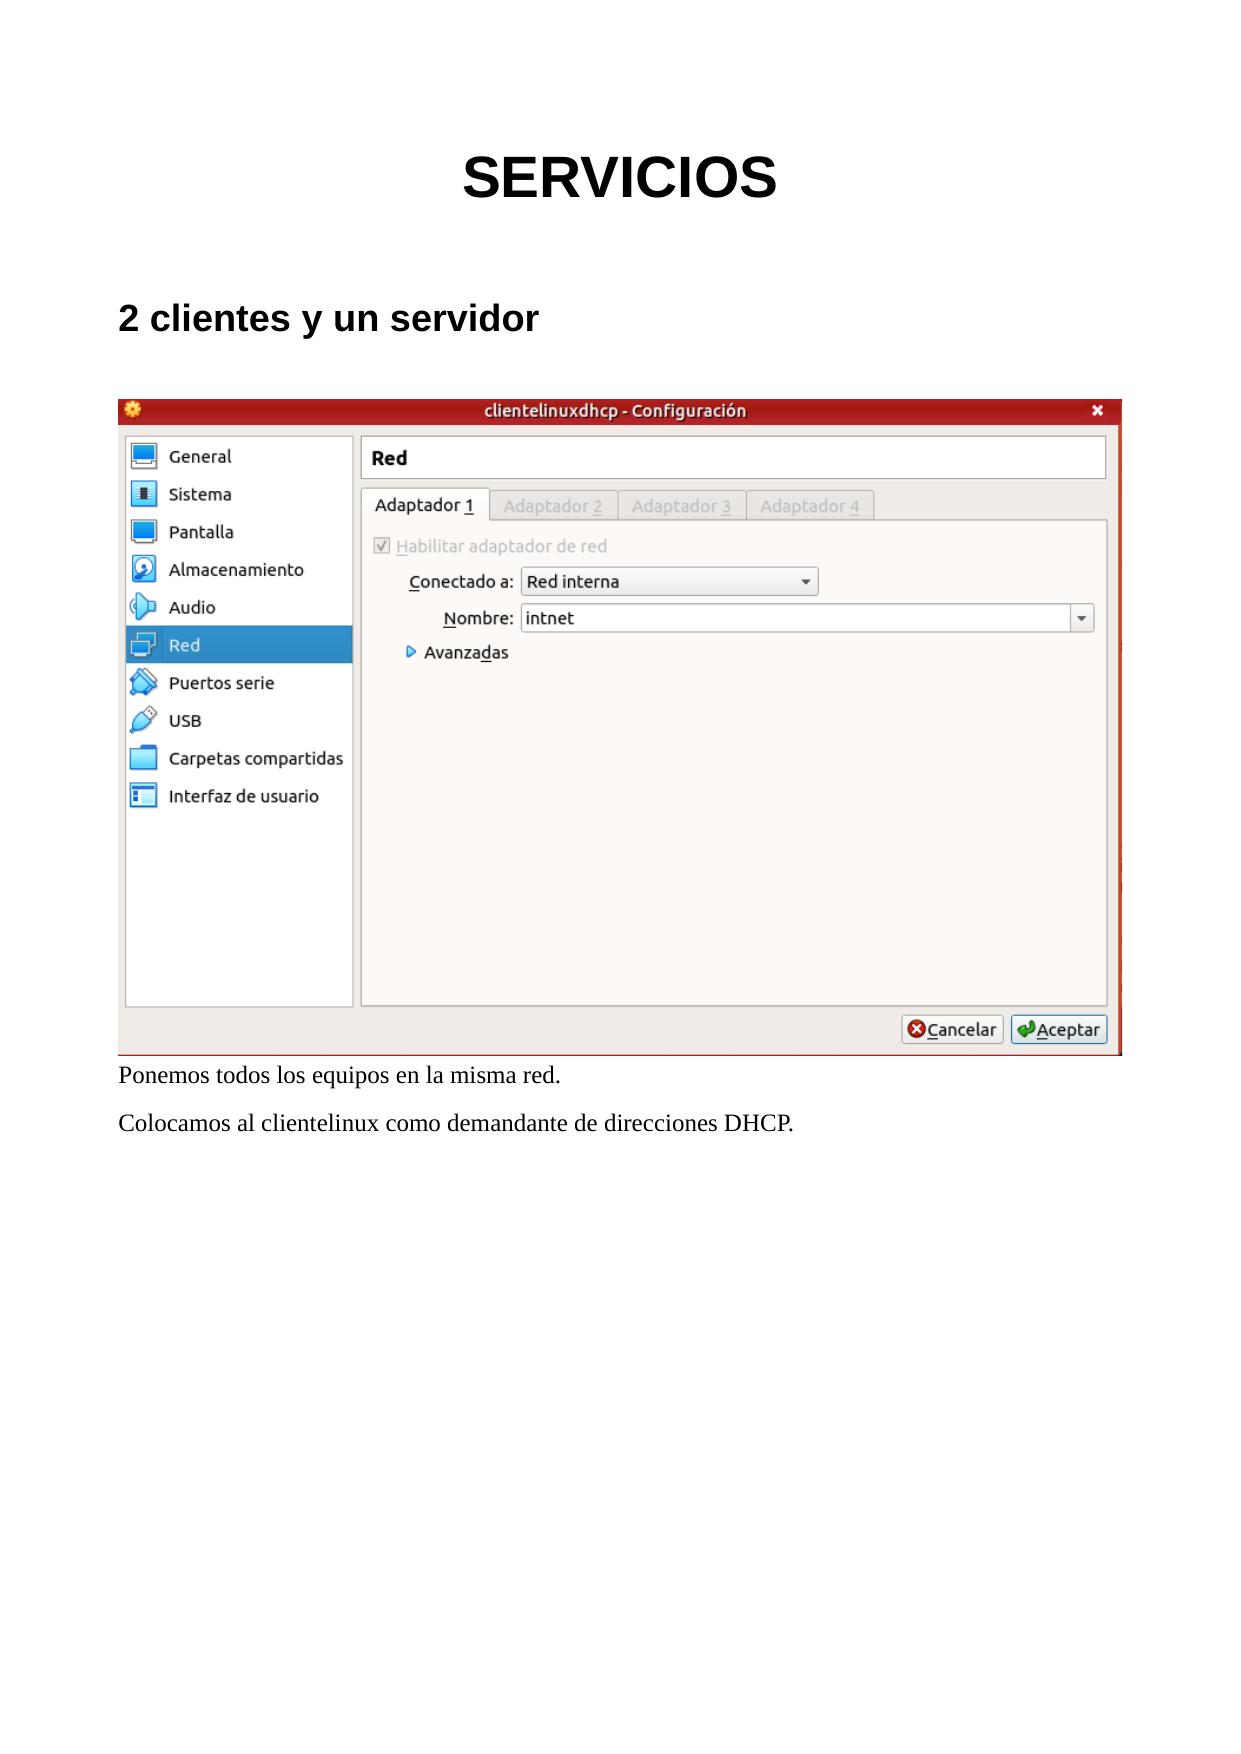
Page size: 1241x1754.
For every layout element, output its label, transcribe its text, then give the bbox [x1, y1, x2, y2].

text Ponemos todos los equipos en la misma red. [118, 1056, 1122, 1089]
subtitle 2 clientes y un servidor [118, 295, 1122, 339]
title SERVICIOS [118, 143, 1122, 210]
picture [118, 399, 1123, 1056]
text Colocamos al clientelinux como demandante de direcciones DHCP. [118, 1108, 1122, 1136]
